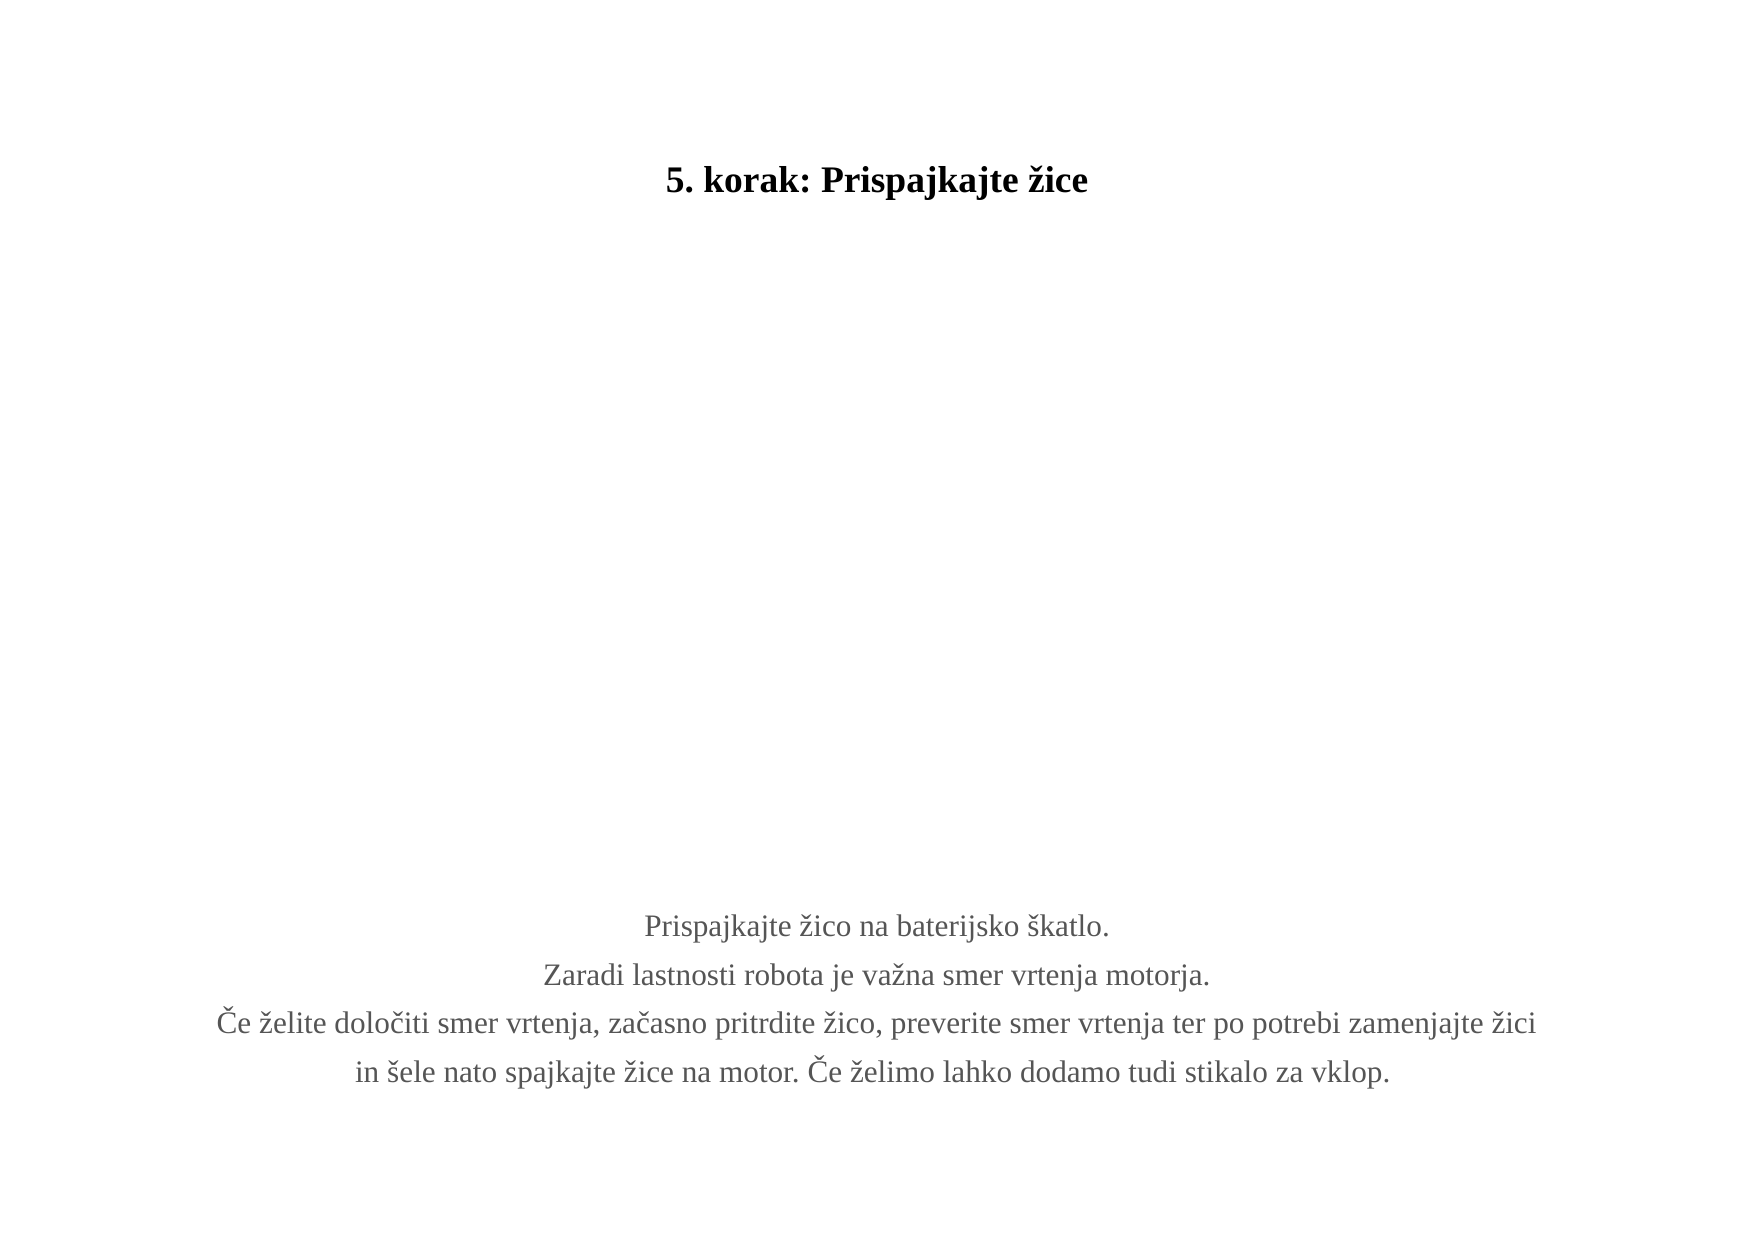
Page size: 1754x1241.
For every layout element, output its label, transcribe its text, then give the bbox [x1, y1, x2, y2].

subtitle 5. korak: Prispajkajte žice [118, 158, 1636, 201]
text Če želite določiti smer vrtenja, začasno pritrdite žico, preverite smer vrtenja ter po potrebi zamenjajte žici [118, 1004, 1636, 1041]
text Zaradi lastnosti robota je važna smer vrtenja motorja. [118, 956, 1636, 992]
text in šele nato spajkajte žice na motor. Če želimo lahko dodamo tudi stikalo za vklop. [118, 1053, 1636, 1089]
text Prispajkajte žico na baterijsko škatlo. [118, 908, 1636, 944]
